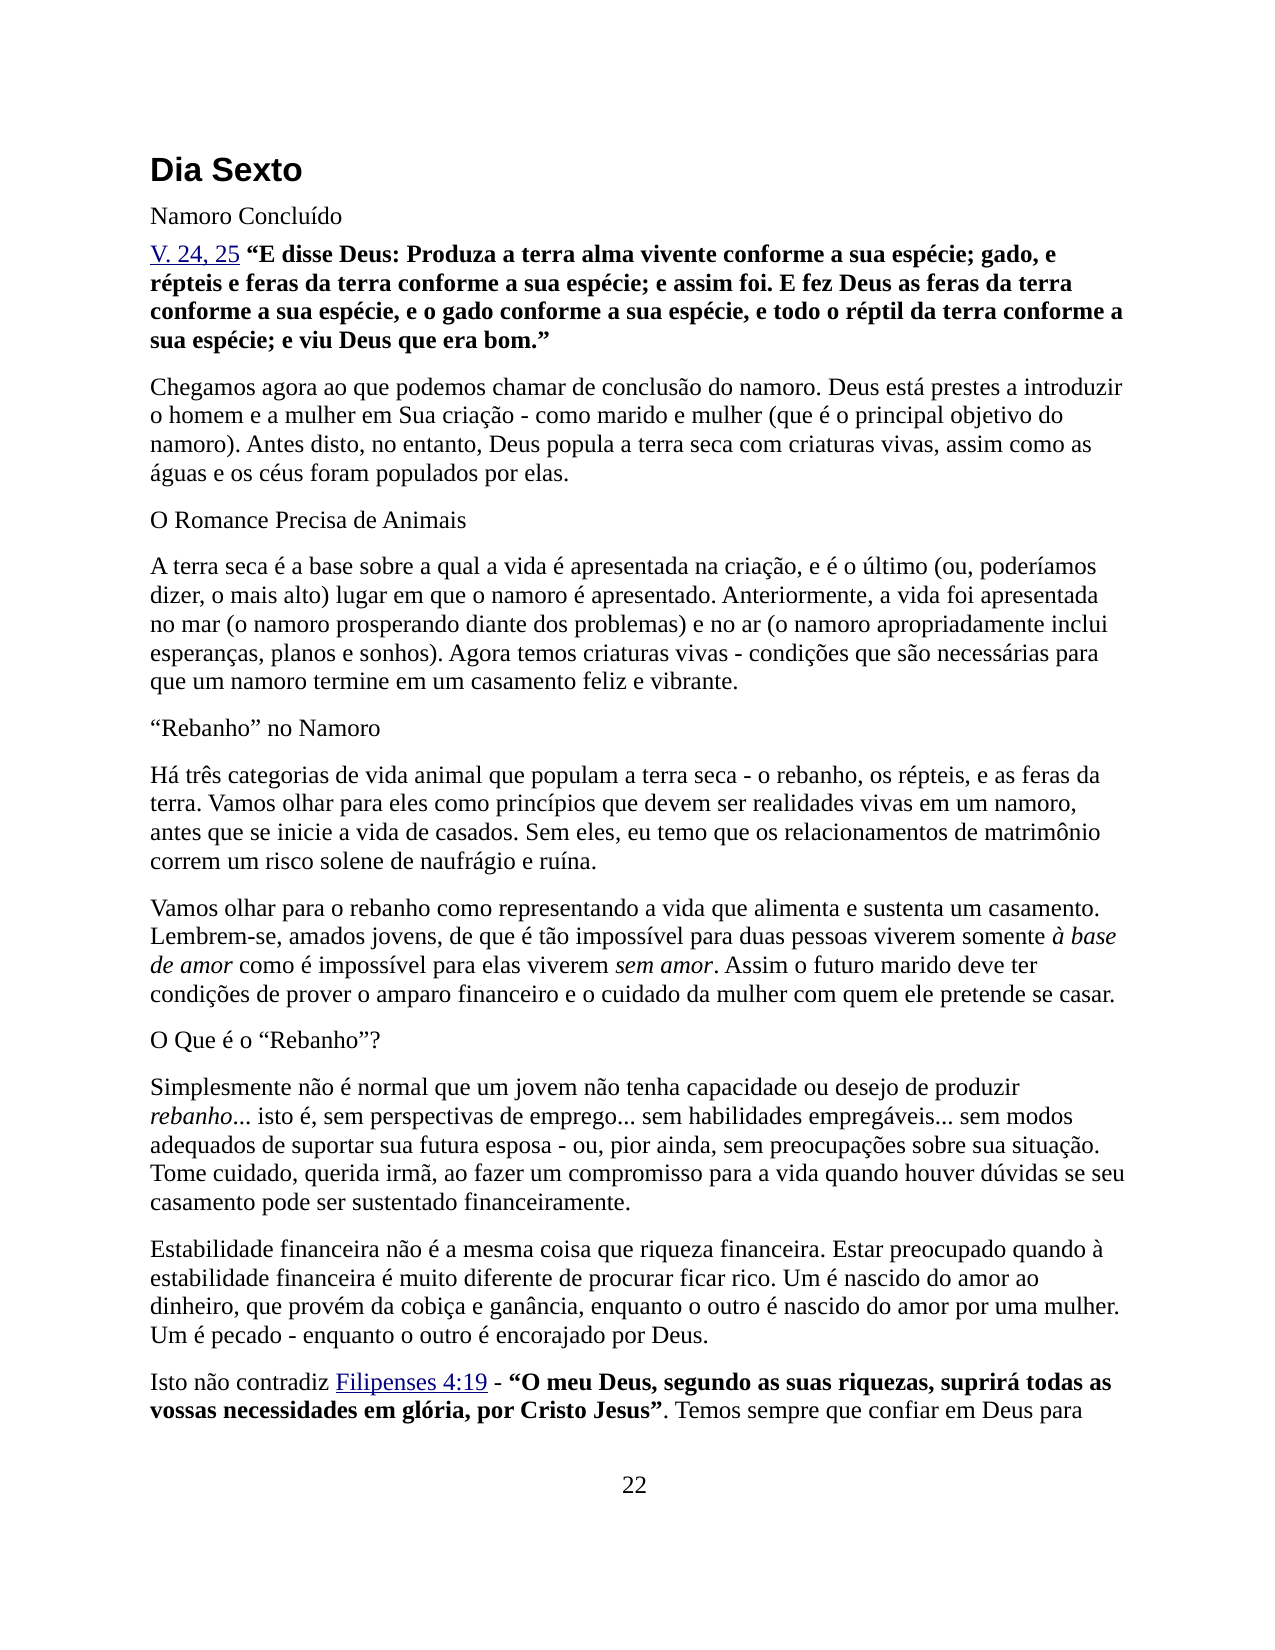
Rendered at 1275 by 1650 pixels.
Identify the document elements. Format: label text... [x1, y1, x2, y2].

text O Romance Precisa de Animais [150, 505, 1125, 533]
subtitle Dia Sexto [150, 150, 1125, 189]
text “Rebanho” no Namoro [150, 713, 1125, 742]
text A terra seca é a base sobre a qual a vida é apresentada na criação, e é o último (ou, poderíamos dizer, o mais alto) lugar em que o namoro é apresentado. Anteriormente, a vida foi apresentada no mar (o namoro prosperando diante dos problemas) e no ar (o namoro apropriadamente inclui esperanças, planos e sonhos). Agora temos criaturas vivas - condições que são necessárias para que um namoro termine em um casamento feliz e vibrante. [150, 551, 1125, 695]
text Simplesmente não é normal que um jovem não tenha capacidade ou desejo de produzir rebanho... isto é, sem perspectivas de emprego... sem habilidades empregáveis... sem modos adequados de suportar sua futura esposa - ou, pior ainda, sem preocupações sobre sua situação. Tome cuidado, querida irmã, ao fazer um compromisso para a vida quando houver dúvidas se seu casamento pode ser sustentado financeiramente. [150, 1072, 1125, 1216]
text V. 24, 25 “E disse Deus: Produza a terra alma vivente conforme a sua espécie; gado, e répteis e feras da terra conforme a sua espécie; e assim foi. E fez Deus as feras da terra conforme a sua espécie, e o gado conforme a sua espécie, e todo o réptil da terra conforme a sua espécie; e viu Deus que era bom.” [150, 239, 1125, 354]
text Namoro Concluído [150, 201, 1125, 230]
text Isto não contradiz Filipenses 4:19 - “O meu Deus, segundo as suas riquezas, suprirá todas as vossas necessidades em glória, por Cristo Jesus”. Temos sempre que confiar em Deus para [150, 1367, 1125, 1424]
text Há três categorias de vida animal que populam a terra seca - o rebanho, os répteis, e as feras da terra. Vamos olhar para eles como princípios que devem ser realidades vivas em um namoro, antes que se inicie a vida de casados. Sem eles, eu temo que os relacionamentos de matrimônio correm um risco solene de naufrágio e ruína. [150, 760, 1125, 875]
text O Que é o “Rebanho”? [150, 1026, 1125, 1054]
text Chegamos agora ao que podemos chamar de conclusão do namoro. Deus está prestes a introduzir o homem e a mulher em Sua criação - como marido e mulher (que é o principal objetivo do namoro). Antes disto, no entanto, Deus popula a terra seca com criaturas vivas, assim como as águas e os céus foram populados por elas. [150, 372, 1125, 487]
text Vamos olhar para o rebanho como representando a vida que alimenta e sustenta um casamento. Lembrem-se, amados jovens, de que é tão impossível para duas pessoas viverem somente à base de amor como é impossível para elas viverem sem amor. Assim o futuro marido deve ter condições de prover o amparo financeiro e o cuidado da mulher com quem ele pretende se casar. [150, 893, 1125, 1008]
text Estabilidade financeira não é a mesma coisa que riqueza financeira. Estar preocupado quando à estabilidade financeira é muito diferente de procurar ficar rico. Um é nascido do amor ao dinheiro, que provém da cobiça e ganância, enquanto o outro é nascido do amor por uma mulher. Um é pecado - enquanto o outro é encorajado por Deus. [150, 1234, 1125, 1349]
